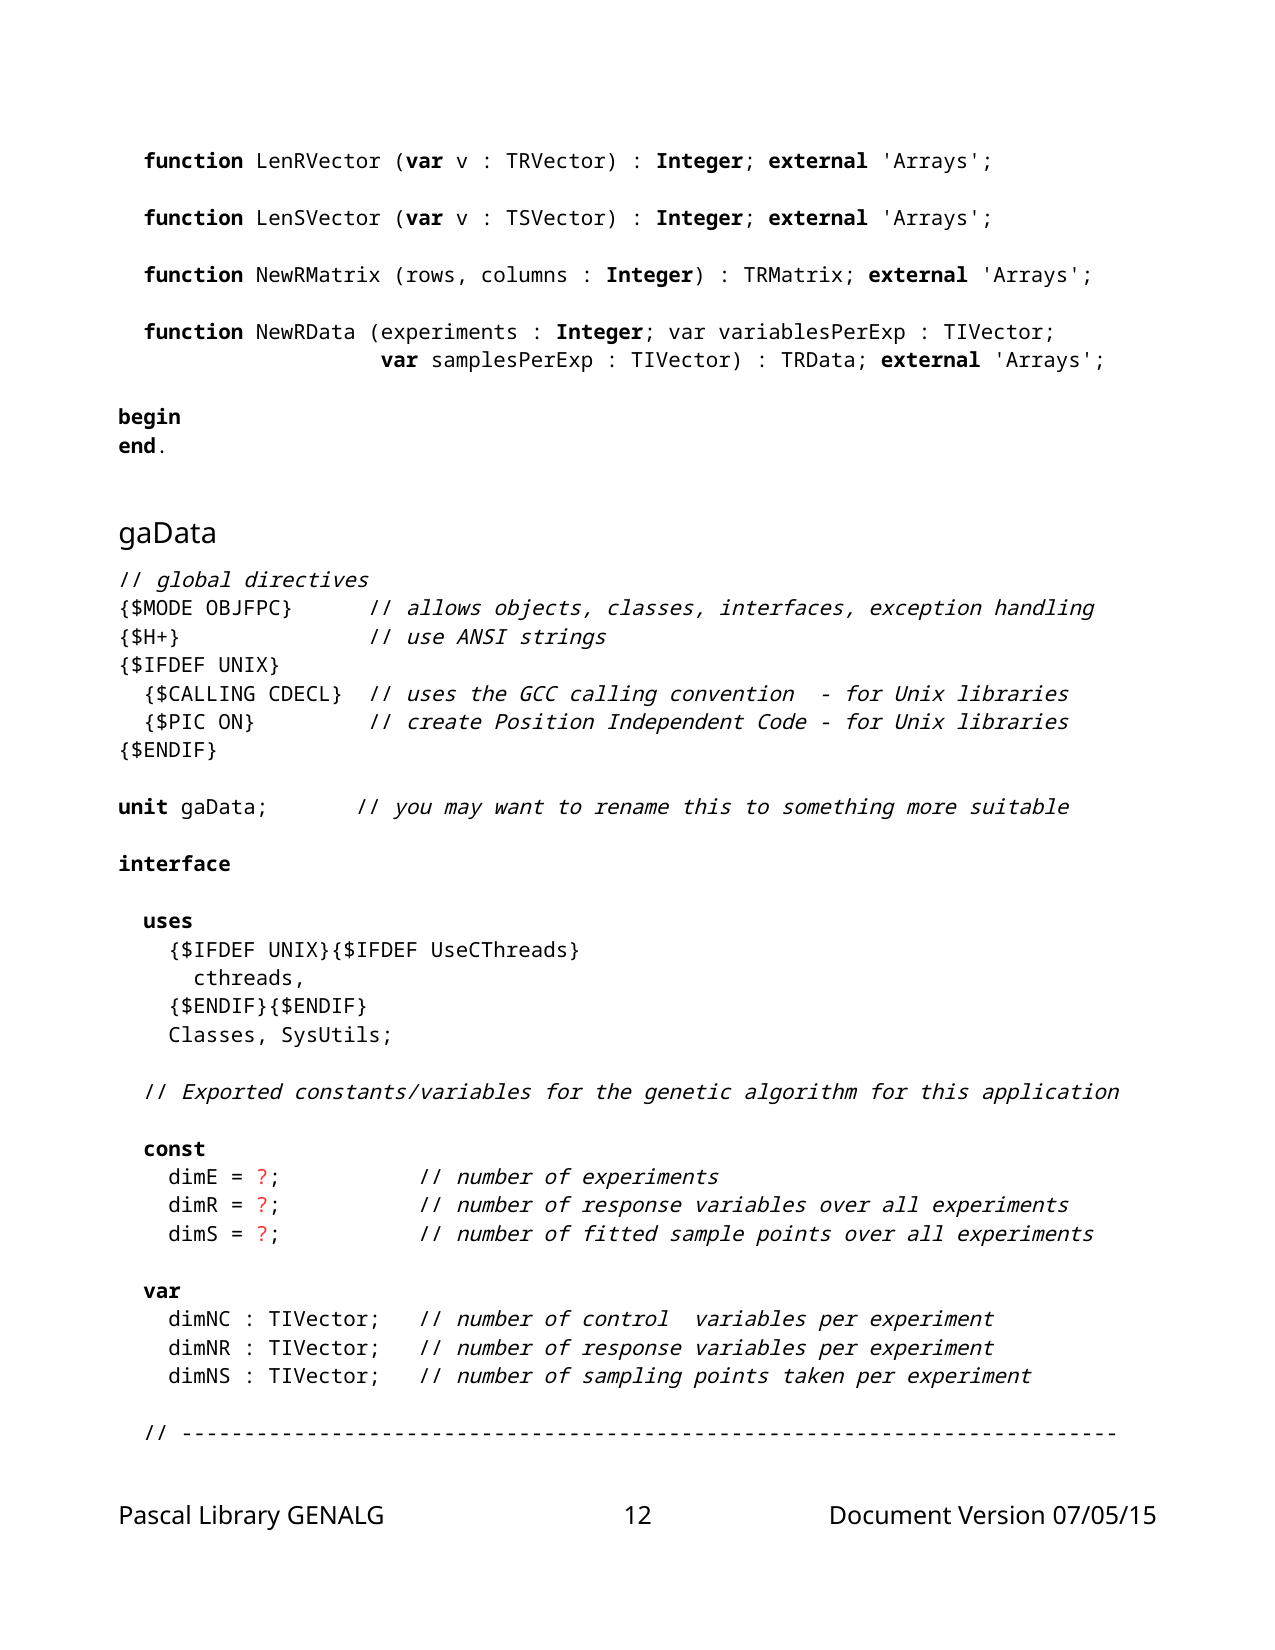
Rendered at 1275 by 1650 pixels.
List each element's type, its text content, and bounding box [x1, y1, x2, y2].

text uses [118, 906, 1157, 935]
text interface [118, 849, 1157, 878]
text Classes, SysUtils; [118, 1020, 1157, 1048]
text dimNS : TIVector; // number of sampling points taken per experiment [118, 1361, 1157, 1390]
text dimE = ?; // number of experiments [118, 1162, 1157, 1191]
text {$H+} // use ANSI strings [118, 622, 1157, 650]
text {$CALLING CDECL} // uses the GCC calling convention - for Unix libraries [118, 679, 1157, 707]
text var [118, 1276, 1157, 1304]
text dimS = ?; // number of fitted sample points over all experiments [118, 1219, 1157, 1247]
text {$ENDIF} [118, 736, 1157, 764]
text dimR = ?; // number of response variables over all experiments [118, 1191, 1157, 1219]
text cthreads, [118, 963, 1157, 992]
text function LenRVector (var v : TRVector) : Integer; external 'Arrays'; [118, 147, 1157, 175]
text begin [118, 402, 1157, 431]
text var samplesPerExp : TIVector) : TRData; external 'Arrays'; [118, 346, 1157, 374]
text {$ENDIF}{$ENDIF} [118, 992, 1157, 1020]
text function LenSVector (var v : TSVector) : Integer; external 'Arrays'; [118, 203, 1157, 232]
text dimNC : TIVector; // number of control variables per experiment [118, 1304, 1157, 1333]
subtitle gaData [118, 513, 1157, 552]
text dimNR : TIVector; // number of response variables per experiment [118, 1333, 1157, 1361]
text const [118, 1134, 1157, 1162]
text // --------------------------------------------------------------------------- [118, 1418, 1157, 1447]
text {$IFDEF UNIX}{$IFDEF UseCThreads} [118, 935, 1157, 963]
text {$MODE OBJFPC} // allows objects, classes, interfaces, exception handling [118, 593, 1157, 622]
text // Exported constants/variables for the genetic algorithm for this application [118, 1077, 1157, 1105]
text {$IFDEF UNIX} [118, 650, 1157, 679]
text function NewRData (experiments : Integer; var variablesPerExp : TIVector; [118, 317, 1157, 346]
text end. [118, 431, 1157, 459]
text function NewRMatrix (rows, columns : Integer) : TRMatrix; external 'Arrays'; [118, 260, 1157, 289]
text unit gaData; // you may want to rename this to something more suitable [118, 792, 1157, 821]
text // global directives [118, 565, 1157, 593]
text {$PIC ON} // create Position Independent Code - for Unix libraries [118, 707, 1157, 736]
